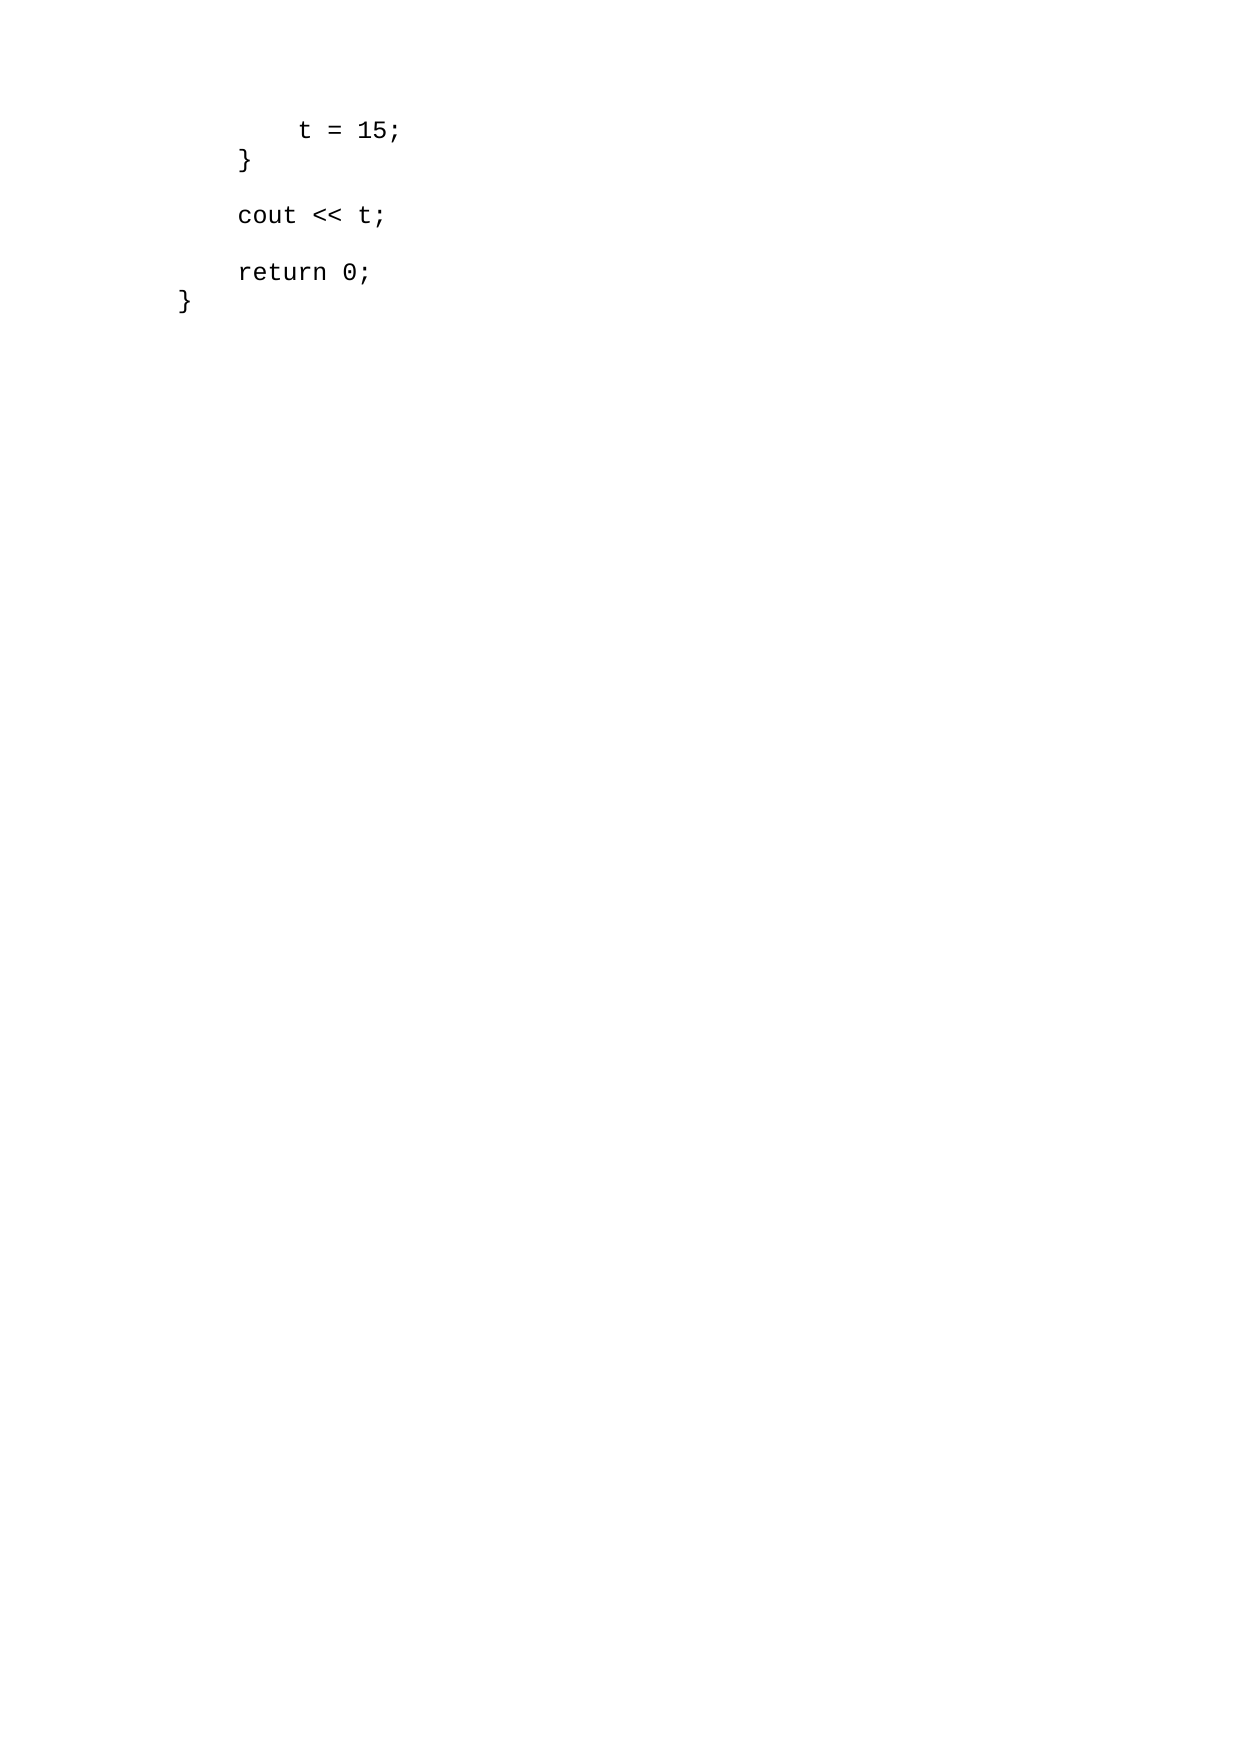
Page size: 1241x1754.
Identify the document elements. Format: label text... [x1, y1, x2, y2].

text t = 15; } cout << t; return 0; } [177, 118, 1152, 316]
